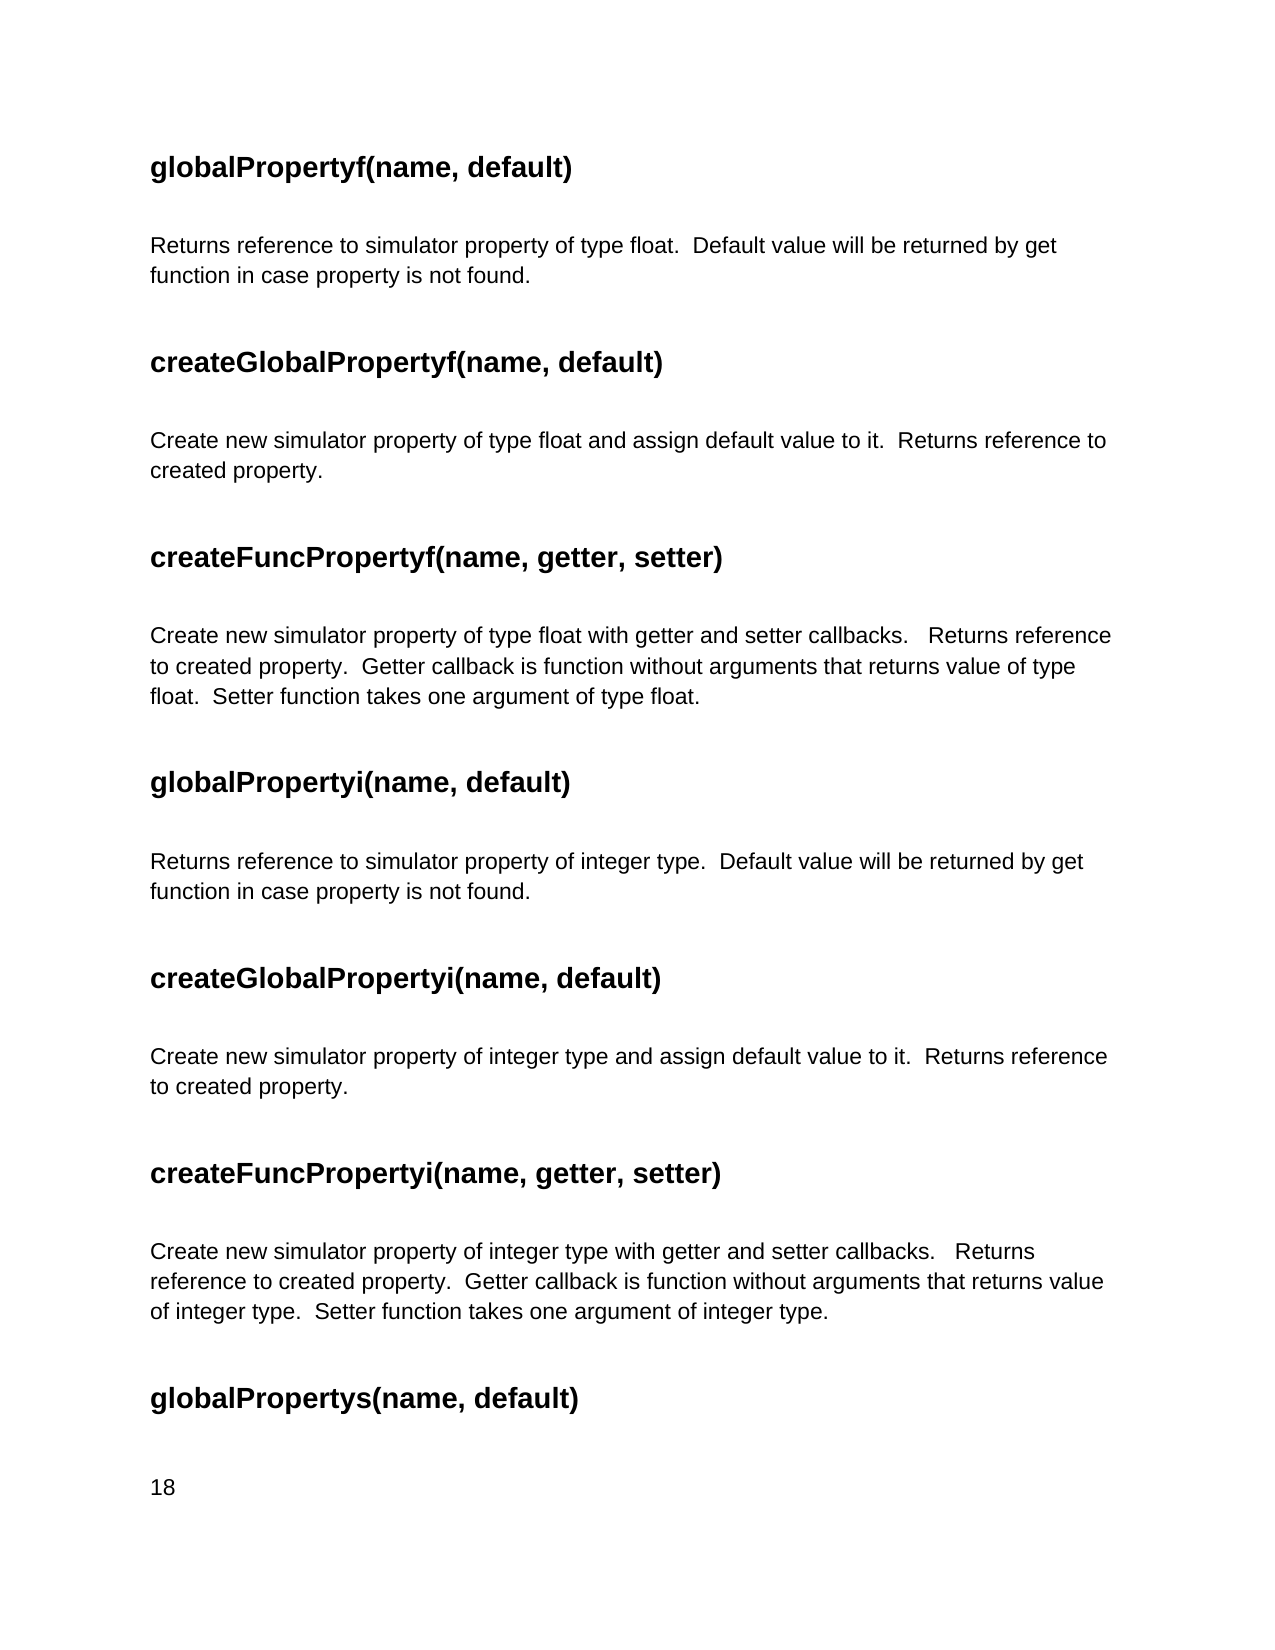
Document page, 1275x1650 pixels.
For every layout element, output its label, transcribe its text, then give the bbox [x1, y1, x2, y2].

text Returns reference to simulator property of type float. Default value will be returned by get function in case property is not found. [150, 232, 1125, 289]
subtitle createFuncPropertyf(name, getter, setter) [150, 540, 1125, 574]
text Create new simulator property of integer type and assign default value to it. Returns reference to created property. [150, 1043, 1125, 1099]
text Create new simulator property of type float with getter and setter callbacks. Returns reference to created property. Getter callback is function without arguments that returns value of type float. Setter function takes one argument of type float. [150, 622, 1125, 709]
subtitle createGlobalPropertyf(name, default) [150, 345, 1125, 379]
text Create new simulator property of integer type with getter and setter callbacks. Returns reference to created property. Getter callback is function without arguments that returns value of integer type. Setter function takes one argument of integer type. [150, 1238, 1125, 1325]
subtitle globalPropertys(name, default) [150, 1381, 1125, 1414]
text Create new simulator property of type float and assign default value to it. Returns reference to created property. [150, 427, 1125, 484]
subtitle globalPropertyf(name, default) [150, 150, 1125, 183]
subtitle globalPropertyi(name, default) [150, 766, 1125, 799]
text Returns reference to simulator property of integer type. Default value will be returned by get function in case property is not found. [150, 848, 1125, 904]
subtitle createGlobalPropertyi(name, default) [150, 961, 1125, 994]
subtitle createFuncPropertyi(name, getter, setter) [150, 1156, 1125, 1189]
